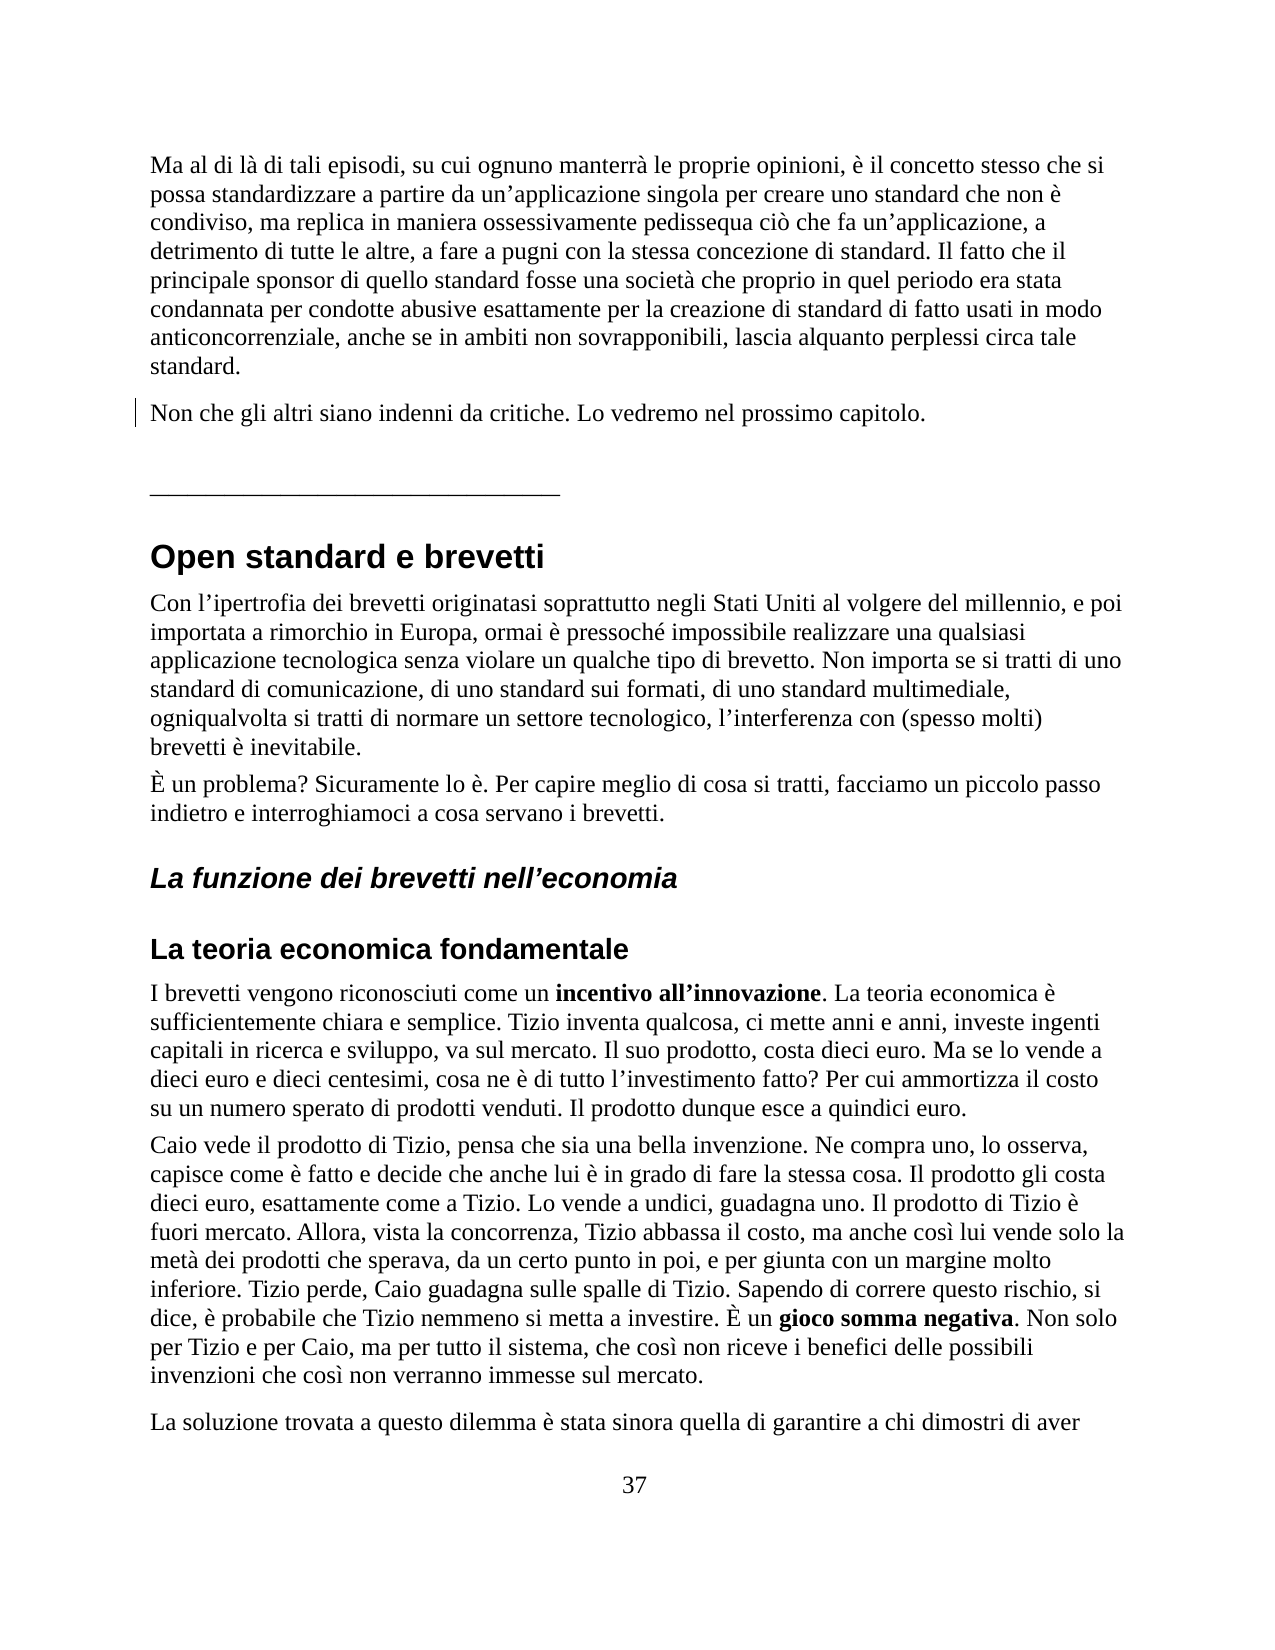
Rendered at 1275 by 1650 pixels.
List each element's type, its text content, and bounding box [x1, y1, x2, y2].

subtitle ______________________ [150, 461, 1125, 499]
text Caio vede il prodotto di Tizio, pensa che sia una bella invenzione. Ne compra uno, lo osserva, capisce come è fatto e decide che anche lui è in grado di fare la stessa cosa. Il prodotto gli costa dieci euro, esattamente come a Tizio. Lo vende a undici, guadagna uno. Il prodotto di Tizio è fuori mercato. Allora, vista la concorrenza, Tizio abbassa il costo, ma anche così lui vende solo la metà dei prodotti che sperava, da un certo punto in poi, e per giunta con un margine molto inferiore. Tizio perde, Caio guadagna sulle spalle di Tizio. Sapendo di correre questo rischio, si dice, è probabile che Tizio nemmeno si metta a investire. È un gioco somma negativa. Non solo per Tizio e per Caio, ma per tutto il sistema, che così non riceve i benefici delle possibili invenzioni che così non verranno immesse sul mercato. [150, 1131, 1125, 1389]
text È un problema? Sicuramente lo è. Per capire meglio di cosa si tratti, facciamo un piccolo passo indietro e interroghiamoci a cosa servano i brevetti. [150, 769, 1125, 827]
subtitle La funzione dei brevetti nell’economia [150, 861, 1125, 894]
subtitle Open standard e brevetti [150, 537, 1125, 575]
subtitle La teoria economica fondamentale [150, 932, 1125, 965]
text Ma al di là di tali episodi, su cui ognuno manterrà le proprie opinioni, è il concetto stesso che si possa standardizzare a partire da un’applicazione singola per creare uno standard che non è condiviso, ma replica in maniera ossessivamente pedissequa ciò che fa un’applicazione, a detrimento di tutte le altre, a fare a pugni con la stessa concezione di standard. Il fatto che il principale sponsor di quello standard fosse una società che proprio in quel periodo era stata condannata per condotte abusive esattamente per la creazione di standard di fatto usati in modo anticoncorrenziale, anche se in ambiti non sovrapponibili, lascia alquanto perplessi circa tale standard. [150, 150, 1125, 380]
text La soluzione trovata a questo dilemma è stata sinora quella di garantire a chi dimostri di aver [150, 1407, 1125, 1436]
text Con l’ipertrofia dei brevetti originatasi soprattutto negli Stati Uniti al volgere del millennio, e poi importata a rimorchio in Europa, ormai è pressoché impossibile realizzare una qualsiasi applicazione tecnologica senza violare un qualche tipo di brevetto. Non importa se si tratti di uno standard di comunicazione, di uno standard sui formati, di uno standard multimediale, ogniqualvolta si tratti di normare un settore tecnologico, l’interferenza con (spesso molti) brevetti è inevitabile. [150, 588, 1125, 760]
text I brevetti vengono riconosciuti come un incentivo all’innovazione. La teoria economica è sufficientemente chiara e semplice. Tizio inventa qualcosa, ci mette anni e anni, investe ingenti capitali in ricerca e sviluppo, va sul mercato. Il suo prodotto, costa dieci euro. Ma se lo vende a dieci euro e dieci centesimi, cosa ne è di tutto l’investimento fatto? Per cui ammortizza il costo su un numero sperato di prodotti venduti. Il prodotto dunque esce a quindici euro. [150, 978, 1125, 1122]
text Non che gli altri siano indenni da critiche. Lo vedremo nel prossimo capitolo. [150, 398, 1125, 427]
